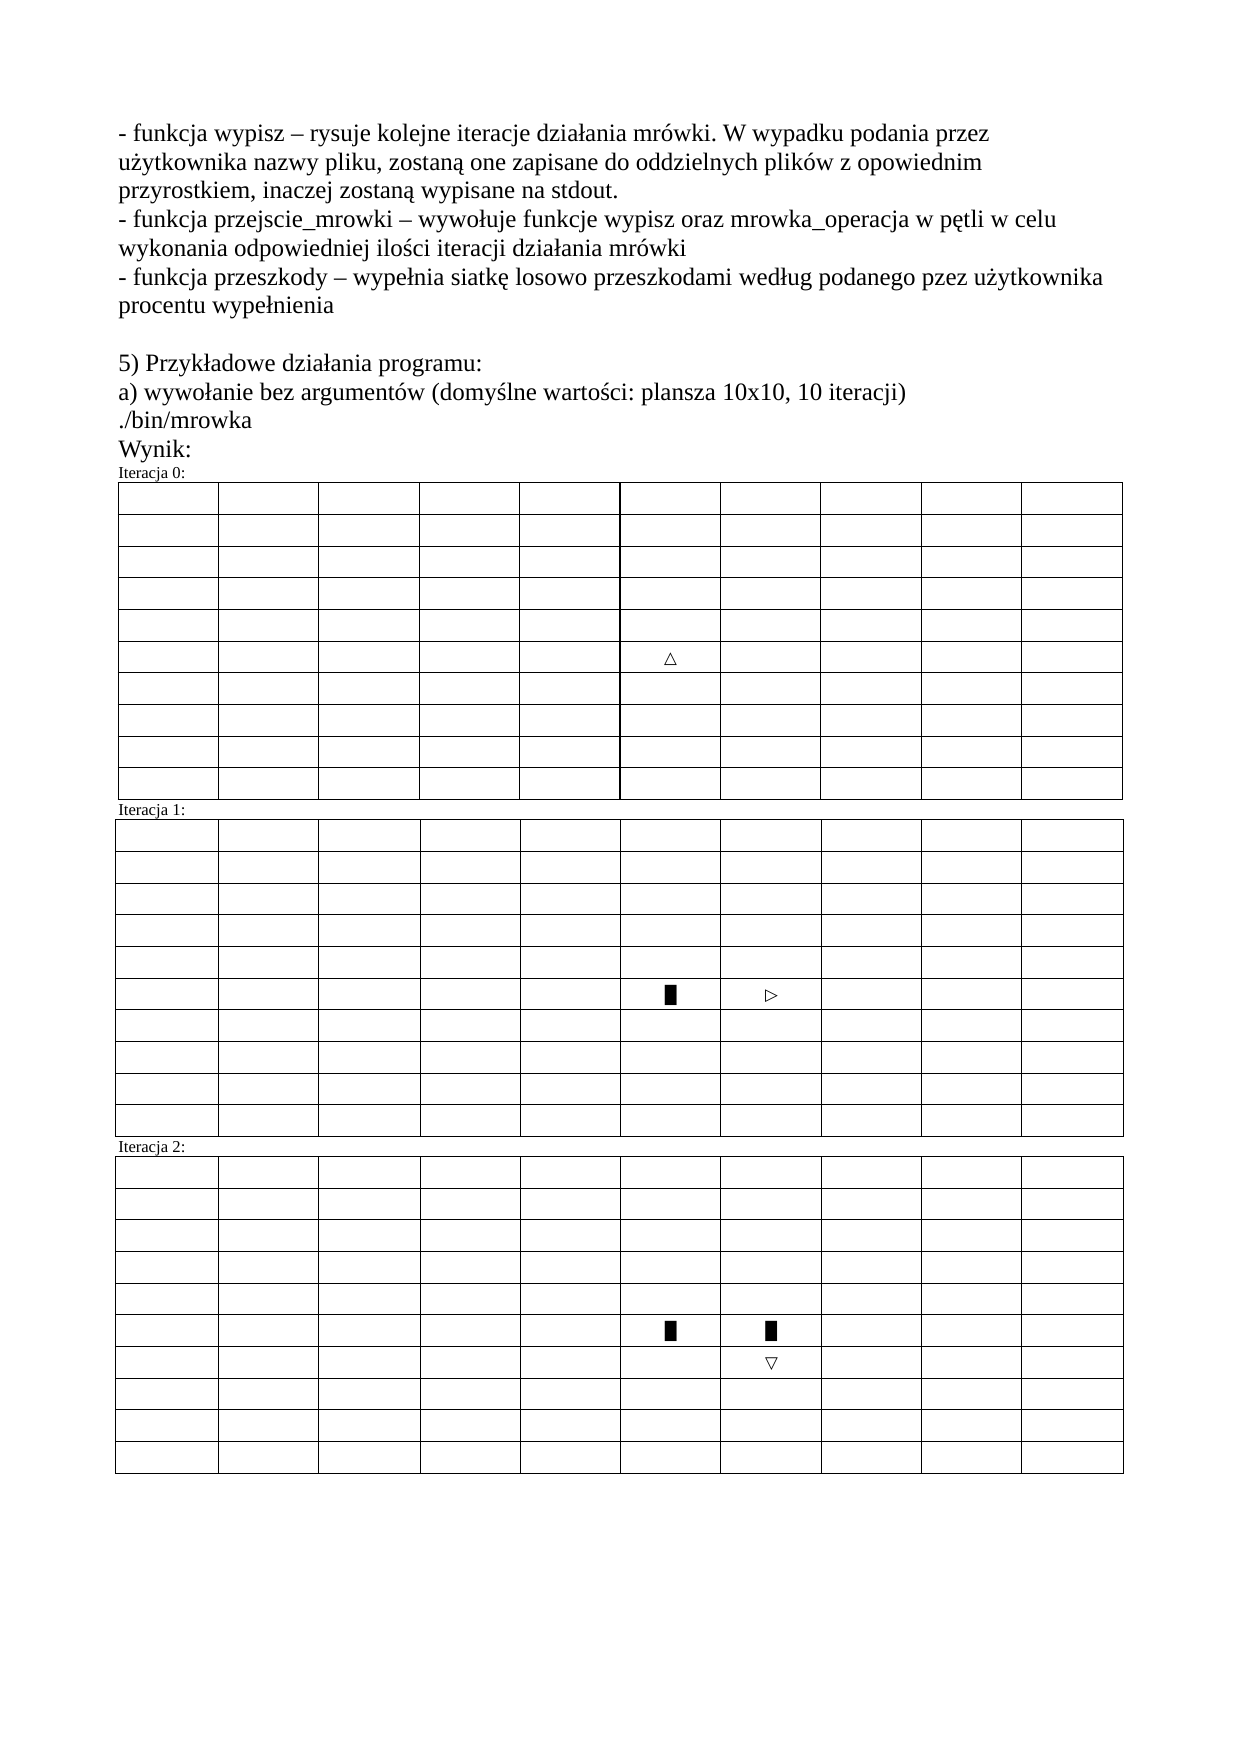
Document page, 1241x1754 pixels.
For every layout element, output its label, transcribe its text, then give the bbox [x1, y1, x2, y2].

text Iteracja 2: [118, 1137, 1122, 1156]
table_cell █ [621, 979, 720, 1009]
table_cell [1022, 1189, 1123, 1219]
table_cell ▷ [721, 979, 821, 1009]
table_cell [420, 768, 519, 799]
table_header [116, 1157, 218, 1188]
table_cell [420, 578, 519, 609]
table_cell [421, 1315, 520, 1346]
table_cell [219, 1347, 318, 1378]
table_cell [421, 1220, 520, 1251]
table_header [721, 483, 820, 514]
table_cell [520, 768, 619, 799]
table_cell [922, 1220, 1021, 1251]
table_cell [420, 642, 519, 672]
table_cell [721, 642, 820, 672]
table_cell [116, 1042, 218, 1072]
table_cell [219, 1010, 318, 1041]
table_cell [822, 1042, 921, 1072]
table_cell [922, 515, 1021, 546]
table_cell [922, 1074, 1021, 1104]
table_cell [721, 1252, 821, 1283]
table_cell [922, 1105, 1021, 1136]
table_cell [319, 1010, 420, 1041]
table_cell [1022, 947, 1123, 977]
table_cell [116, 915, 218, 946]
text a) wywołanie bez argumentów (domyślne wartości: plansza 10x10, 10 iteracji) [118, 377, 1122, 406]
table_cell [521, 915, 620, 946]
table_cell [621, 1220, 720, 1251]
table_cell [922, 852, 1021, 882]
table_cell [721, 610, 820, 641]
table_cell [219, 642, 318, 672]
table_cell [319, 884, 420, 914]
table_cell [116, 1220, 218, 1251]
table_cell [1022, 578, 1122, 609]
table_cell [822, 915, 921, 946]
table_cell [520, 673, 619, 704]
table_cell [821, 705, 921, 736]
table_cell [821, 673, 921, 704]
table_cell [621, 1105, 720, 1136]
table_cell [1022, 1010, 1123, 1041]
table_cell [821, 642, 921, 672]
table_cell [1022, 1379, 1123, 1409]
table_cell [219, 1220, 318, 1251]
table_cell [116, 1442, 218, 1473]
table_cell [116, 1074, 218, 1104]
table_header [621, 483, 720, 514]
table_header [219, 820, 318, 851]
table_cell [319, 1042, 420, 1072]
table_cell [219, 852, 318, 882]
table_cell [319, 705, 419, 736]
table_cell [116, 1284, 218, 1314]
table_cell [219, 1315, 318, 1346]
table_cell [319, 1379, 420, 1409]
table_cell [219, 884, 318, 914]
table_cell [822, 1105, 921, 1136]
table_header [119, 483, 218, 514]
table_cell [822, 1379, 921, 1409]
table_cell [521, 1347, 620, 1378]
table_cell [319, 1105, 420, 1136]
table_cell [521, 1252, 620, 1283]
table_cell [319, 642, 419, 672]
table_cell [421, 1410, 520, 1441]
table_cell [621, 1074, 720, 1104]
table_cell [420, 515, 519, 546]
table_cell [520, 578, 619, 609]
table_header [520, 483, 619, 514]
table_cell [521, 1105, 620, 1136]
table_cell [1022, 1442, 1123, 1473]
table_cell [219, 1189, 318, 1219]
text - funkcja wypisz – rysuje kolejne iteracje działania mrówki. W wypadku podania przez użytkownika nazwy pliku, zostaną one zapisane do oddzielnych plików z opowiednim przyrostkiem, inaczej zostaną wypisane na stdout. [118, 118, 1122, 204]
table_cell [621, 884, 720, 914]
table_cell [319, 852, 420, 882]
table_cell [922, 979, 1021, 1009]
table_cell [119, 642, 218, 672]
table_cell [420, 547, 519, 577]
table_header [116, 820, 218, 851]
table_cell [721, 947, 821, 977]
table_cell [621, 1189, 720, 1219]
table_cell [520, 610, 619, 641]
table_header [421, 1157, 520, 1188]
table_cell [822, 884, 921, 914]
table_cell [721, 1220, 821, 1251]
table_header [219, 483, 318, 514]
table_cell [521, 979, 620, 1009]
table_cell [821, 515, 921, 546]
table_cell [116, 1252, 218, 1283]
table_cell [219, 610, 318, 641]
table_header [319, 483, 419, 514]
table_cell [621, 947, 720, 977]
table_cell [119, 768, 218, 799]
table_cell [319, 768, 419, 799]
table_cell [621, 673, 720, 704]
table_cell [822, 1315, 921, 1346]
table_cell [319, 1220, 420, 1251]
table_cell [520, 705, 619, 736]
table_cell [420, 705, 519, 736]
table_cell [421, 884, 520, 914]
table_header [219, 1157, 318, 1188]
table_cell [116, 852, 218, 882]
table_cell [1022, 884, 1123, 914]
table_cell [421, 1379, 520, 1409]
table_cell [922, 737, 1021, 767]
table_cell [721, 705, 820, 736]
table_cell [1022, 642, 1122, 672]
table_header [621, 1157, 720, 1188]
table_cell [421, 1074, 520, 1104]
table_header [721, 820, 821, 851]
table_cell [721, 1010, 821, 1041]
table_header [521, 1157, 620, 1188]
table_cell [119, 673, 218, 704]
table_cell [822, 1220, 921, 1251]
table_cell [319, 1315, 420, 1346]
table_cell [421, 915, 520, 946]
table_cell [922, 1010, 1021, 1041]
table_cell [1022, 1347, 1123, 1378]
table_cell [721, 515, 820, 546]
table_cell [621, 852, 720, 882]
table_cell [922, 1252, 1021, 1283]
table_cell [1022, 705, 1122, 736]
table_header [1022, 1157, 1123, 1188]
table_cell [621, 915, 720, 946]
table_cell [521, 1010, 620, 1041]
text - funkcja przejscie_mrowki – wywołuje funkcje wypisz oraz mrowka_operacja w pętli w celu wykonania odpowiedniej ilości iteracji działania mrówki [118, 204, 1122, 262]
table_cell [421, 979, 520, 1009]
table_cell [721, 884, 821, 914]
table_cell [1022, 1042, 1123, 1072]
table_cell [319, 610, 419, 641]
table_cell [621, 737, 720, 767]
table_cell [219, 1074, 318, 1104]
table_cell [319, 578, 419, 609]
table_header [319, 820, 420, 851]
table_header [922, 1157, 1021, 1188]
table_cell [922, 610, 1021, 641]
table_cell [822, 1189, 921, 1219]
table_cell [922, 1284, 1021, 1314]
table_cell [520, 737, 619, 767]
table_cell [219, 1252, 318, 1283]
text Iteracja 1: [118, 800, 1122, 819]
table_cell [319, 1442, 420, 1473]
table_cell [116, 979, 218, 1009]
table_cell [721, 915, 821, 946]
text 5) Przykładowe działania programu: [118, 348, 1122, 377]
table_cell [721, 673, 820, 704]
table_cell [421, 1284, 520, 1314]
table_cell [621, 1042, 720, 1072]
table_cell [621, 547, 720, 577]
table_cell [219, 578, 318, 609]
table_cell [721, 1442, 821, 1473]
table_cell [219, 1442, 318, 1473]
table_cell [922, 547, 1021, 577]
table_cell [721, 1042, 821, 1072]
table_cell [1022, 979, 1123, 1009]
table_cell [521, 1284, 620, 1314]
table_cell [219, 1379, 318, 1409]
table_header [521, 820, 620, 851]
table_cell [621, 1252, 720, 1283]
table_header [822, 820, 921, 851]
table_cell [521, 1220, 620, 1251]
table_cell [721, 1410, 821, 1441]
table_cell [319, 979, 420, 1009]
table_cell [420, 673, 519, 704]
table_cell [421, 1010, 520, 1041]
table_cell [219, 1042, 318, 1072]
table_cell [219, 737, 318, 767]
table_cell [119, 610, 218, 641]
table_cell [1022, 737, 1122, 767]
table_cell [922, 578, 1021, 609]
table_cell [721, 1284, 821, 1314]
table_cell [521, 1379, 620, 1409]
table_cell [319, 1347, 420, 1378]
table_cell [1022, 547, 1122, 577]
table_cell [821, 578, 921, 609]
table_cell [822, 852, 921, 882]
table_cell [821, 737, 921, 767]
table_cell [621, 1284, 720, 1314]
table_header [621, 820, 720, 851]
table_cell [721, 852, 821, 882]
table_cell [1022, 1074, 1123, 1104]
table_cell [822, 1074, 921, 1104]
table_cell [1022, 1252, 1123, 1283]
table_cell [822, 979, 921, 1009]
table_cell [1022, 1220, 1123, 1251]
table_cell [219, 547, 318, 577]
text Iteracja 0: [118, 463, 1122, 482]
table_cell [922, 947, 1021, 977]
table_cell [119, 737, 218, 767]
table_header [821, 483, 921, 514]
table_cell [421, 1347, 520, 1378]
table_cell [319, 1074, 420, 1104]
table_header [1022, 483, 1122, 514]
table_cell [421, 947, 520, 977]
table_cell [922, 1042, 1021, 1072]
table_cell [1022, 1284, 1123, 1314]
table_cell [521, 884, 620, 914]
table_cell [319, 547, 419, 577]
table_cell [922, 1410, 1021, 1441]
table_cell [219, 515, 318, 546]
table_header [319, 1157, 420, 1188]
table_cell [116, 1189, 218, 1219]
table_cell [319, 947, 420, 977]
table_cell [319, 915, 420, 946]
table_header [922, 483, 1021, 514]
table_cell [621, 1347, 720, 1378]
table_header [822, 1157, 921, 1188]
table_cell ▽ [721, 1347, 821, 1378]
table_cell [822, 1252, 921, 1283]
table_cell [319, 737, 419, 767]
table_cell [319, 1410, 420, 1441]
table_cell [521, 1189, 620, 1219]
table_cell [219, 947, 318, 977]
table_cell [822, 1010, 921, 1041]
table_cell [116, 1105, 218, 1136]
table_cell [421, 1252, 520, 1283]
table_cell [721, 547, 820, 577]
table_cell [922, 1379, 1021, 1409]
table_cell [621, 705, 720, 736]
table_cell [219, 673, 318, 704]
table_cell [119, 515, 218, 546]
table_cell [721, 768, 820, 799]
table_cell [421, 1105, 520, 1136]
table_header [421, 820, 520, 851]
table_cell [822, 1442, 921, 1473]
table_cell [119, 578, 218, 609]
table_cell [421, 1042, 520, 1072]
table_header [420, 483, 519, 514]
table_cell [119, 547, 218, 577]
table_cell [621, 1410, 720, 1441]
table_cell [1022, 1105, 1123, 1136]
text - funkcja przeszkody – wypełnia siatkę losowo przeszkodami według podanego pzez użytkownika procentu wypełnienia [118, 262, 1122, 319]
table_cell [521, 852, 620, 882]
table_cell [1022, 1410, 1123, 1441]
table_cell [521, 1315, 620, 1346]
table_cell [1022, 915, 1123, 946]
table_cell [922, 1189, 1021, 1219]
table_cell [621, 1010, 720, 1041]
table_header [922, 820, 1021, 851]
table_cell [1022, 1315, 1123, 1346]
table_cell [319, 1189, 420, 1219]
table_cell [219, 979, 318, 1009]
table_cell [721, 578, 820, 609]
table_cell [116, 947, 218, 977]
table_cell [621, 610, 720, 641]
table_cell [922, 1347, 1021, 1378]
table_cell [520, 547, 619, 577]
table_cell [721, 1105, 821, 1136]
table_cell [116, 1347, 218, 1378]
table_cell [521, 1042, 620, 1072]
table_cell [116, 1315, 218, 1346]
table_cell [1022, 515, 1122, 546]
table_cell [822, 1347, 921, 1378]
table_cell [219, 1284, 318, 1314]
table_cell [421, 1442, 520, 1473]
table_cell [319, 1252, 420, 1283]
table_cell [922, 642, 1021, 672]
table_cell [319, 673, 419, 704]
table_cell [521, 1410, 620, 1441]
table_cell [219, 1105, 318, 1136]
table_cell [219, 705, 318, 736]
table_cell △ [621, 642, 720, 672]
table_cell [621, 1442, 720, 1473]
table_cell [922, 705, 1021, 736]
table_cell [116, 884, 218, 914]
table_cell [116, 1410, 218, 1441]
table_cell [119, 705, 218, 736]
table_cell █ [621, 1315, 720, 1346]
table_cell [1022, 610, 1122, 641]
table_cell [822, 947, 921, 977]
table_cell [621, 1379, 720, 1409]
table_cell [922, 1442, 1021, 1473]
table_cell [721, 1074, 821, 1104]
table_cell [520, 515, 619, 546]
table_cell [521, 1074, 620, 1104]
table_cell [420, 610, 519, 641]
table_cell [520, 642, 619, 672]
table_cell [421, 1189, 520, 1219]
table_cell [621, 578, 720, 609]
table_cell [721, 1379, 821, 1409]
table_cell [1022, 673, 1122, 704]
table_cell [922, 884, 1021, 914]
table_cell [521, 947, 620, 977]
table_cell [116, 1379, 218, 1409]
table_cell [922, 915, 1021, 946]
table_cell [821, 610, 921, 641]
table_header [721, 1157, 821, 1188]
table_cell [721, 1189, 821, 1219]
table_cell [319, 515, 419, 546]
table_cell [1022, 852, 1123, 882]
table_cell [822, 1284, 921, 1314]
table_cell [319, 1284, 420, 1314]
table_header [1022, 820, 1123, 851]
table_cell [621, 515, 720, 546]
table_cell [621, 768, 720, 799]
table_cell [116, 1010, 218, 1041]
table_cell [922, 768, 1021, 799]
table_cell [521, 1442, 620, 1473]
table_cell [420, 737, 519, 767]
table_cell [822, 1410, 921, 1441]
table_cell [721, 737, 820, 767]
table_cell [922, 1315, 1021, 1346]
table_cell [219, 768, 318, 799]
text Wynik: [118, 434, 1122, 463]
text ./bin/mrowka [118, 406, 1122, 434]
table_cell [922, 673, 1021, 704]
table_cell [821, 547, 921, 577]
table_cell █ [721, 1315, 821, 1346]
table_cell [1022, 768, 1122, 799]
table_cell [219, 915, 318, 946]
table_cell [821, 768, 921, 799]
table_cell [219, 1410, 318, 1441]
table_cell [421, 852, 520, 882]
